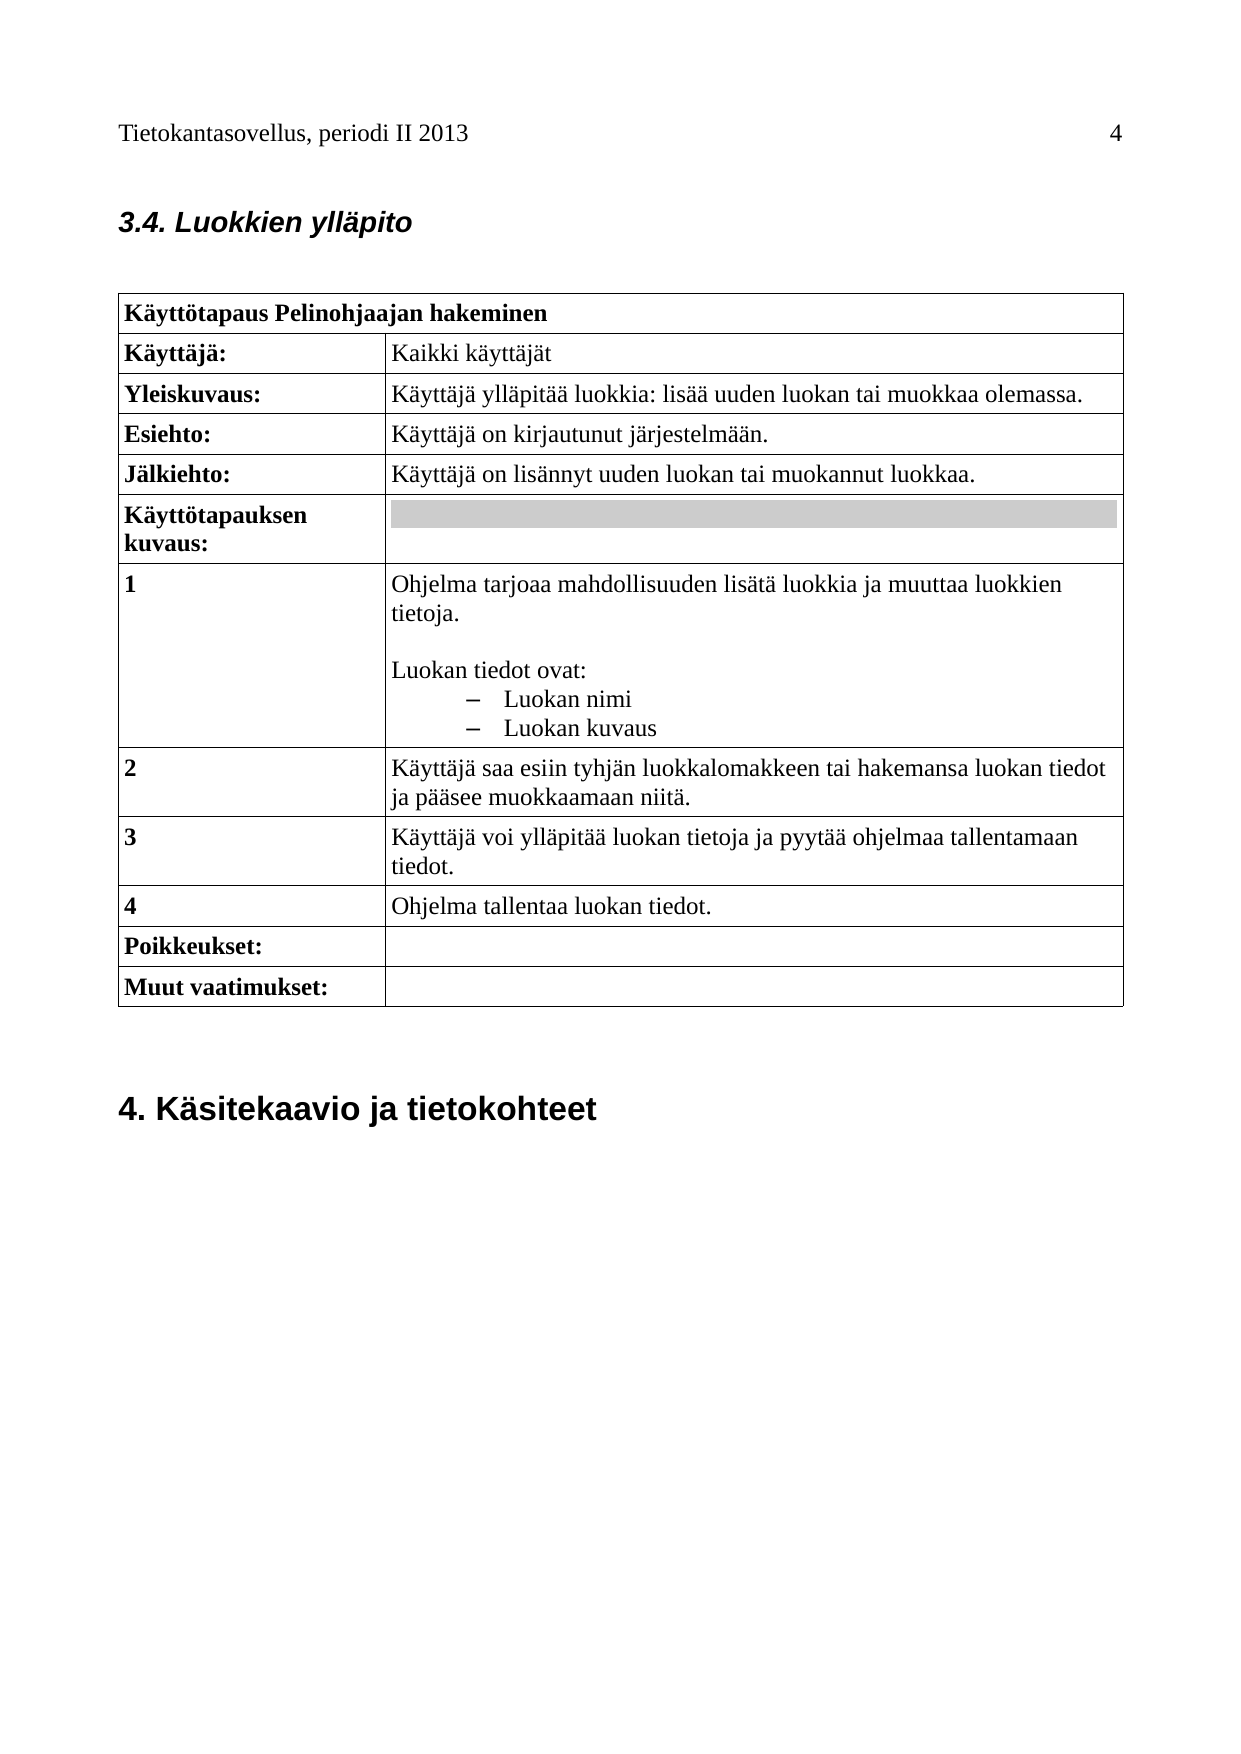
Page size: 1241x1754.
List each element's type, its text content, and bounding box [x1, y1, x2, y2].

table_cell Käyttäjä on kirjautunut järjestelmään. [386, 414, 1123, 454]
table_cell [386, 967, 1123, 1006]
table_cell Käyttäjä: [119, 334, 385, 373]
table_cell Käyttäjä saa esiin tyhjän luokkalomakkeen tai hakemansa luokan tiedot ja pääsee muokkaamaan niitä. [386, 748, 1123, 816]
table_cell Esiehto: [119, 414, 385, 454]
table_cell Jälkiehto: [119, 455, 385, 494]
subtitle 3.4. Luokkien ylläpito [118, 205, 1122, 239]
table_cell [386, 495, 1123, 563]
table_cell Käyttäjä voi ylläpitää luokan tietoja ja pyytää ohjelmaa tallentamaan tiedot. [386, 817, 1123, 885]
table_cell Poikkeukset: [119, 927, 385, 966]
table_cell Kaikki käyttäjät [386, 334, 1123, 373]
table_cell 1 [119, 564, 385, 747]
table_cell 4 [119, 886, 385, 926]
table_cell Ohjelma tallentaa luokan tiedot. [386, 886, 1123, 926]
table_cell 3 [119, 817, 385, 885]
table_cell [386, 927, 1123, 966]
table_cell Ohjelma tarjoaa mahdollisuuden lisätä luokkia ja muuttaa luokkien tietoja. Luokan tiedot ovat: Luokan nimi Luokan kuvaus [386, 564, 1123, 747]
table_cell Käyttäjä on lisännyt uuden luokan tai muokannut luokkaa. [386, 455, 1123, 494]
table_header Käyttötapaus Pelinohjaajan hakeminen [119, 294, 1123, 333]
table_cell 2 [119, 748, 385, 816]
table_cell Käyttäjä ylläpitää luokkia: lisää uuden luokan tai muokkaa olemassa. [386, 374, 1123, 413]
subtitle 4. Käsitekaavio ja tietokohteet [118, 1089, 1122, 1127]
table_cell Muut vaatimukset: [119, 967, 385, 1006]
table_cell Yleiskuvaus: [119, 374, 385, 413]
table_cell Käyttötapauksen kuvaus: [119, 495, 385, 563]
